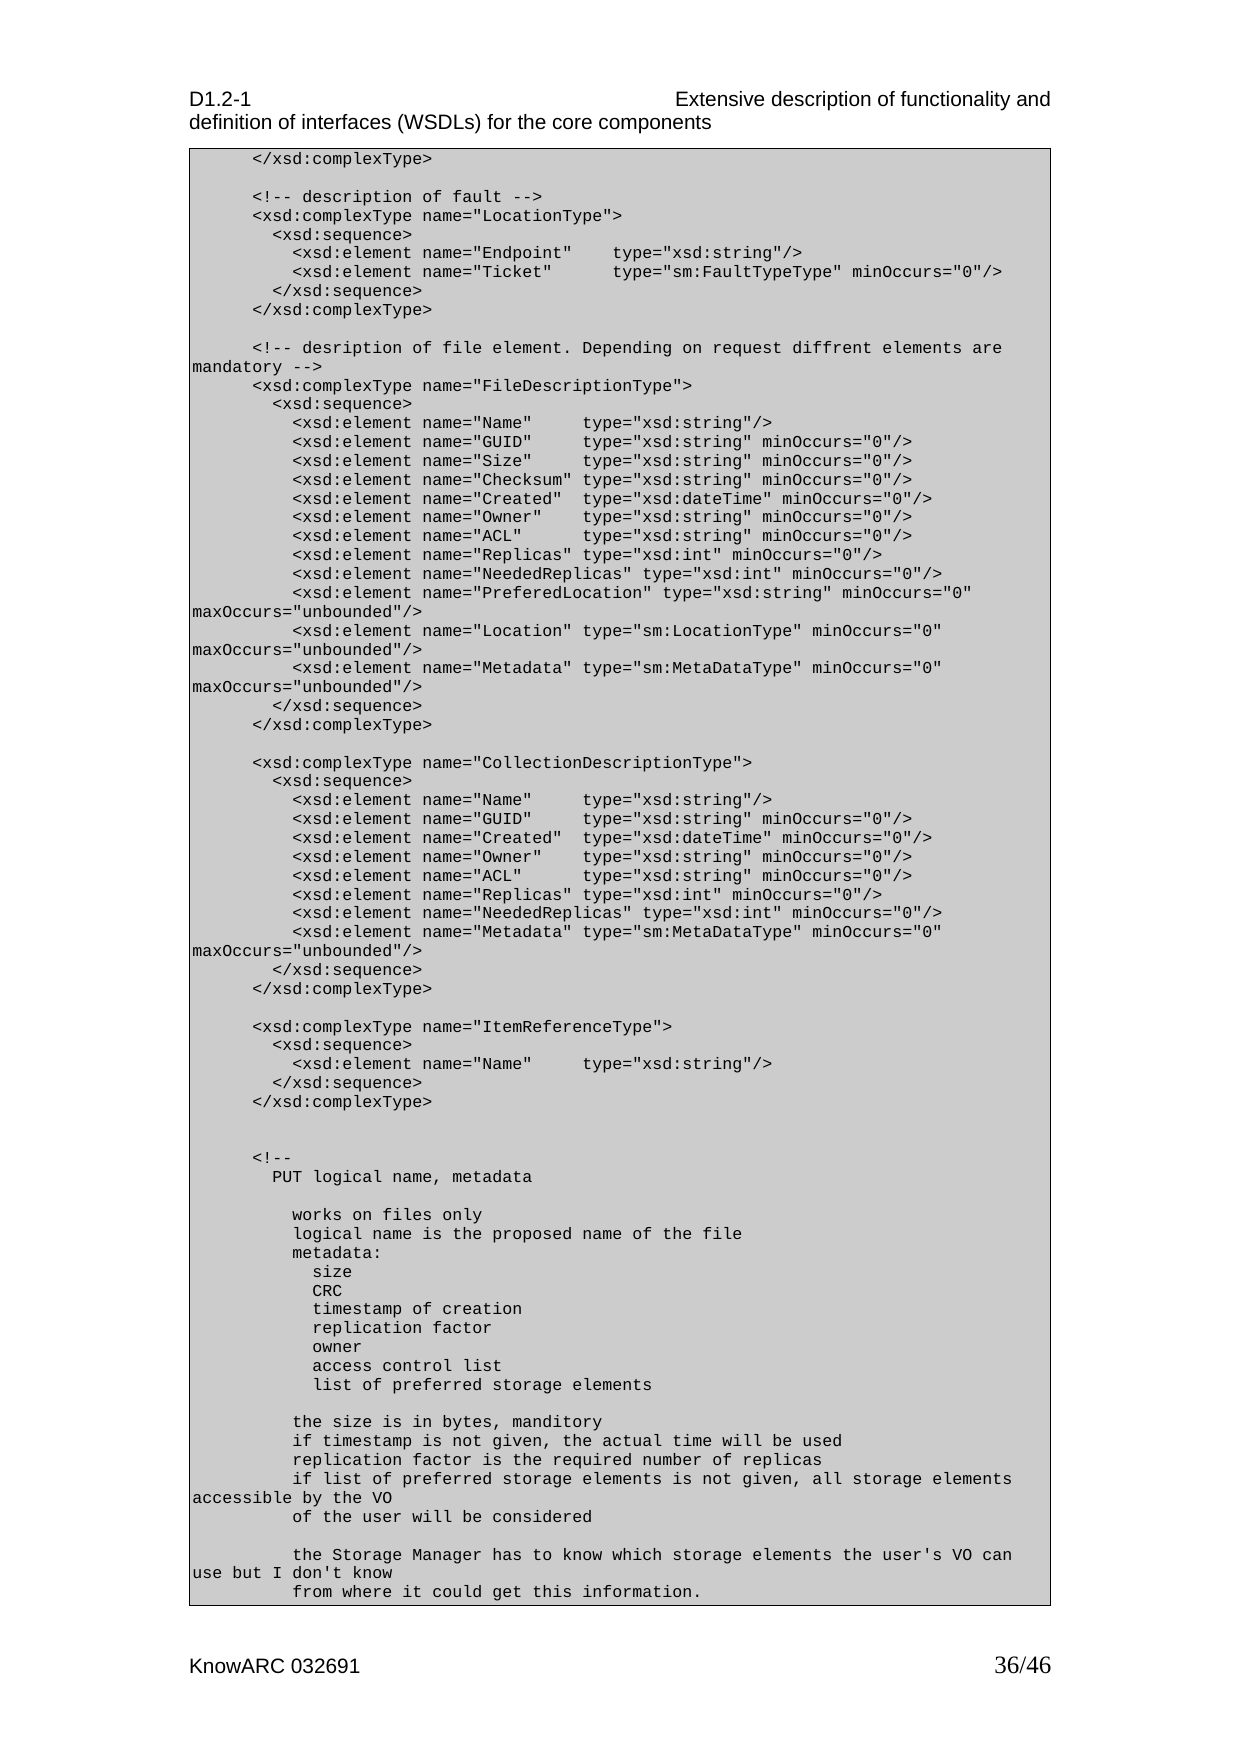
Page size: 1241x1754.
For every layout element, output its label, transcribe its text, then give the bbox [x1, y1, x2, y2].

text <xsd:element name="GUID" type="xsd:string" minOccurs="0"/> [190, 808, 1050, 826]
text access control list [190, 1354, 1050, 1373]
text <xsd:element name="Replicas" type="xsd:int" minOccurs="0"/> [190, 883, 1050, 902]
text </xsd:sequence> [190, 694, 1050, 713]
text <!-- [190, 1147, 1050, 1166]
text <xsd:element name="Owner" type="xsd:string" minOccurs="0"/> [190, 845, 1050, 864]
text </xsd:complexType> [190, 149, 1050, 167]
text size [190, 1260, 1050, 1279]
text <xsd:element name="Location" type="sm:LocationType" minOccurs="0" maxOccurs="unbounded"/> [190, 619, 1050, 657]
text <xsd:element name="Size" type="xsd:string" minOccurs="0"/> [190, 449, 1050, 468]
text <xsd:sequence> [190, 770, 1050, 789]
text </xsd:sequence> [190, 958, 1050, 977]
text <xsd:complexType name="FileDescriptionType"> [190, 374, 1050, 393]
text if timestamp is not given, the actual time will be used [190, 1430, 1050, 1449]
text <xsd:element name="Metadata" type="sm:MetaDataType" minOccurs="0" maxOccurs="unbounded"/> [190, 657, 1050, 694]
text <xsd:element name="GUID" type="xsd:string" minOccurs="0"/> [190, 431, 1050, 449]
text <xsd:sequence> [190, 223, 1050, 242]
text <xsd:element name="Metadata" type="sm:MetaDataType" minOccurs="0" maxOccurs="unbounded"/> [190, 921, 1050, 958]
text </xsd:complexType> [190, 977, 1050, 996]
text PUT logical name, metadata [190, 1166, 1050, 1185]
text <xsd:element name="Ticket" type="sm:FaultTypeType" minOccurs="0"/> [190, 261, 1050, 280]
text <xsd:element name="NeededReplicas" type="xsd:int" minOccurs="0"/> [190, 562, 1050, 581]
text CRC [190, 1279, 1050, 1298]
text the Storage Manager has to know which storage elements the user's VO can use but I don't know [190, 1543, 1050, 1581]
text list of preferred storage elements [190, 1373, 1050, 1392]
text <xsd:element name="ACL" type="xsd:string" minOccurs="0"/> [190, 525, 1050, 544]
text logical name is the proposed name of the file [190, 1222, 1050, 1241]
text <xsd:sequence> [190, 1034, 1050, 1053]
text replication factor [190, 1317, 1050, 1336]
text <!-- desription of file element. Depending on request diffrent elements are mandatory --> [190, 336, 1050, 374]
text </xsd:sequence> [190, 1072, 1050, 1090]
text <xsd:element name="NeededReplicas" type="xsd:int" minOccurs="0"/> [190, 902, 1050, 921]
text <!-- description of fault --> [190, 185, 1050, 204]
text timestamp of creation [190, 1298, 1050, 1317]
text <xsd:element name="Created" type="xsd:dateTime" minOccurs="0"/> [190, 826, 1050, 845]
text the size is in bytes, manditory [190, 1411, 1050, 1430]
text <xsd:element name="PreferedLocation" type="xsd:string" minOccurs="0" maxOccurs="unbounded"/> [190, 581, 1050, 619]
text <xsd:complexType name="ItemReferenceType"> [190, 1015, 1050, 1034]
text <xsd:element name="Created" type="xsd:dateTime" minOccurs="0"/> [190, 487, 1050, 506]
text </xsd:sequence> [190, 280, 1050, 298]
text <xsd:element name="Owner" type="xsd:string" minOccurs="0"/> [190, 506, 1050, 525]
text <xsd:element name="Replicas" type="xsd:int" minOccurs="0"/> [190, 544, 1050, 562]
text </xsd:complexType> [190, 1090, 1050, 1109]
text <xsd:sequence> [190, 393, 1050, 412]
text <xsd:complexType name="CollectionDescriptionType"> [190, 751, 1050, 770]
text </xsd:complexType> [190, 298, 1050, 317]
text <xsd:element name="Endpoint" type="xsd:string"/> [190, 242, 1050, 261]
text <xsd:element name="Name" type="xsd:string"/> [190, 412, 1050, 431]
text from where it could get this information. [190, 1581, 1050, 1605]
text metadata: [190, 1241, 1050, 1260]
text <xsd:element name="Checksum" type="xsd:string" minOccurs="0"/> [190, 468, 1050, 487]
text if list of preferred storage elements is not given, all storage elements accessible by the VO [190, 1467, 1050, 1505]
text </xsd:complexType> [190, 713, 1050, 732]
text owner [190, 1336, 1050, 1354]
text works on files only [190, 1203, 1050, 1222]
text replication factor is the required number of replicas [190, 1449, 1050, 1467]
text of the user will be considered [190, 1505, 1050, 1524]
text <xsd:complexType name="LocationType"> [190, 204, 1050, 223]
text <xsd:element name="Name" type="xsd:string"/> [190, 1053, 1050, 1072]
text <xsd:element name="Name" type="xsd:string"/> [190, 789, 1050, 808]
text <xsd:element name="ACL" type="xsd:string" minOccurs="0"/> [190, 864, 1050, 883]
